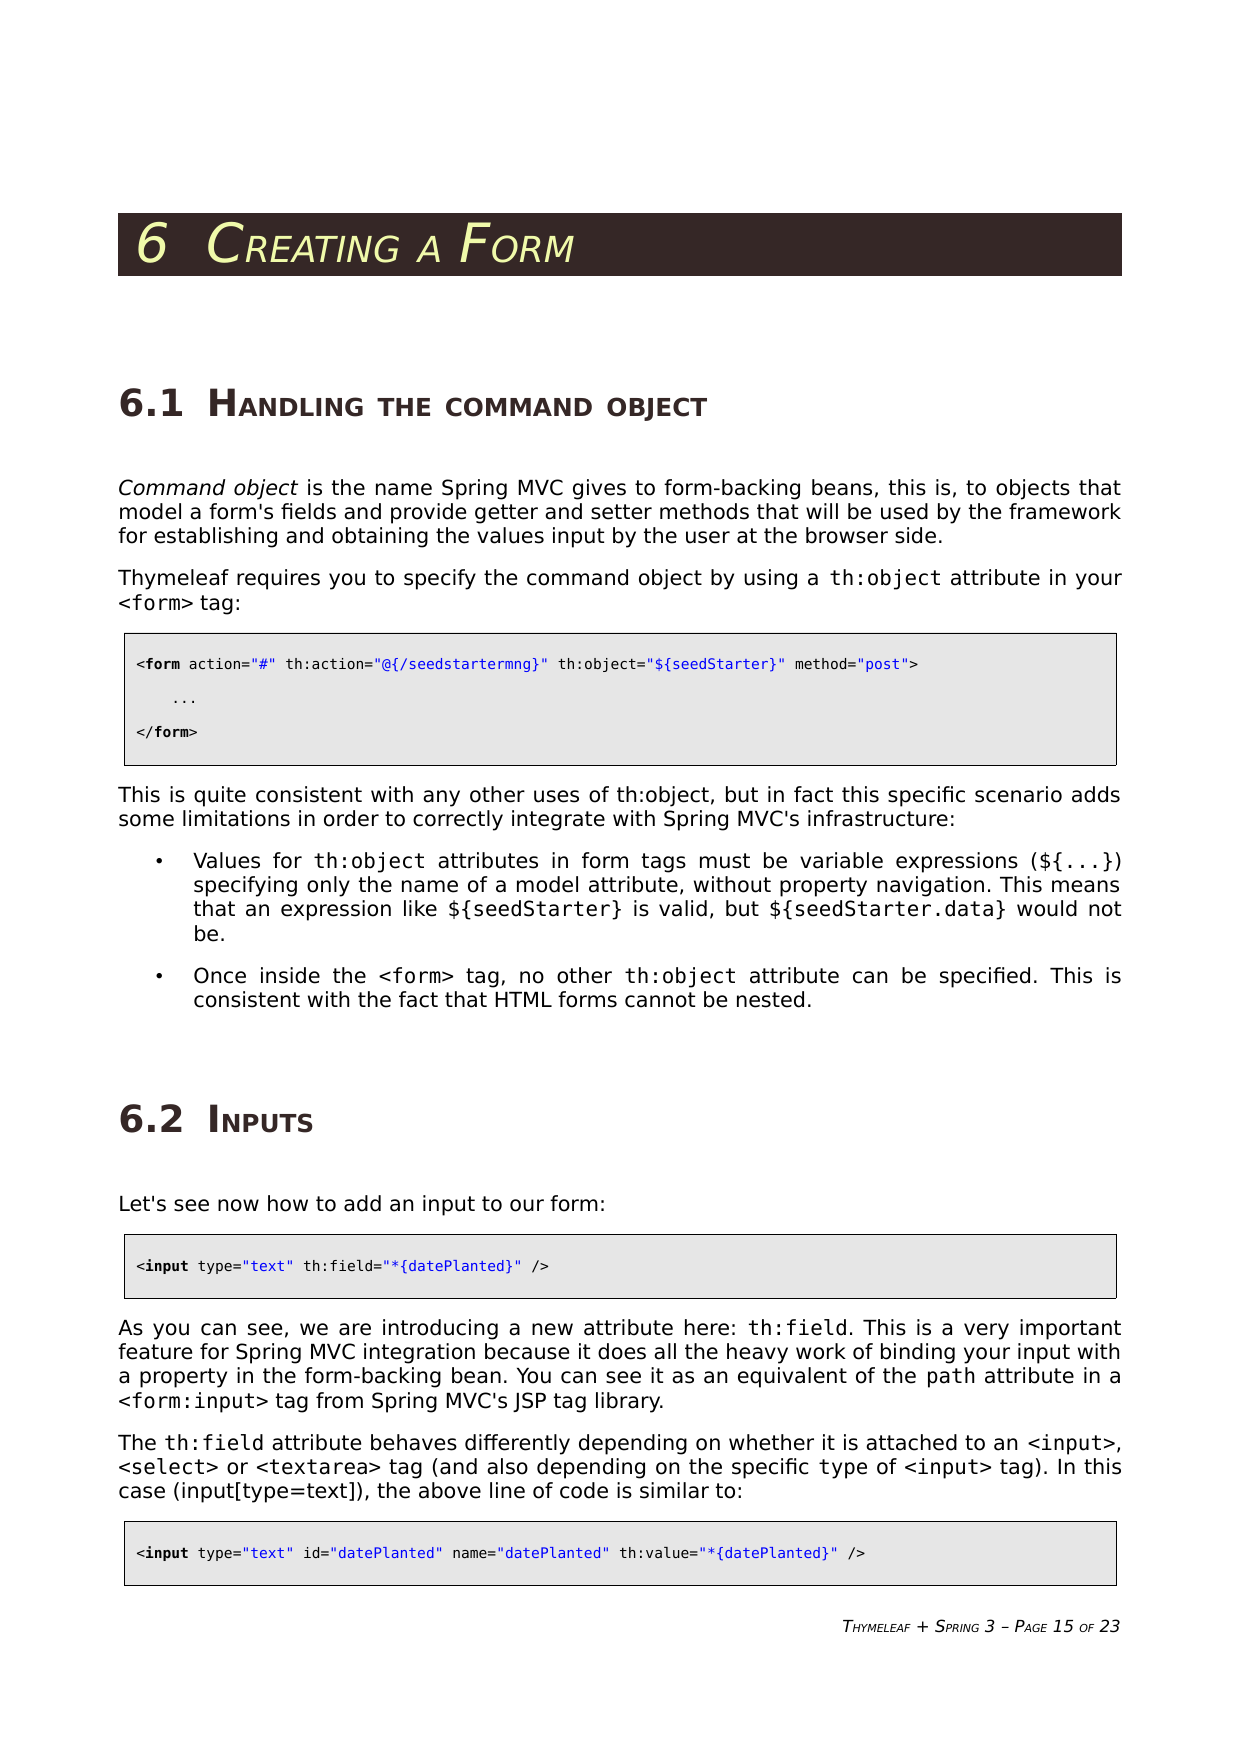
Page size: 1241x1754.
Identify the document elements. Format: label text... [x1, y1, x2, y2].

text The th:field attribute behaves differently depending on whether it is attached to an <input>, <select> or <textarea> tag (and also depending on the specific type of <input> tag). In this case (input[type=text]), the above line of code is similar to: [118, 1431, 1122, 1503]
subtitle Inputs [118, 1098, 1122, 1141]
list Values for th:object attributes in form tags must be variable expressions (${...}) specifying only the name of a model attribute, without property navigation. This means that an expression like ${seedStarter} is valid, but ${seedStarter.data} would not be. [156, 849, 1122, 946]
subtitle Creating a Form [118, 213, 1122, 276]
text <input type="text" th:field="*{datePlanted}" /> [125, 1235, 1116, 1298]
text This is quite consistent with any other uses of th:object, but in fact this specific scenario adds some limitations in order to correctly integrate with Spring MVC's infrastructure: [118, 783, 1122, 831]
list Once inside the <form> tag, no other th:object attribute can be specified. This is consistent with the fact that HTML forms cannot be nested. [156, 964, 1122, 1012]
text Thymeleaf requires you to specify the command object by using a th:object attribute in your <form> tag: [118, 566, 1122, 615]
text As you can see, we are introducing a new attribute here: th:field. This is a very important feature for Spring MVC integration because it does all the heavy work of binding your input with a property in the form-backing bean. You can see it as an equivalent of the path attribute in a <form:input> tag from Spring MVC's JSP tag library. [118, 1316, 1122, 1413]
subtitle Handling the command object [118, 382, 1122, 426]
text Command object is the name Spring MVC gives to form-backing beans, this is, to objects that model a form's fields and provide getter and setter methods that will be used by the framework for establishing and obtaining the values input by the user at the browser side. [118, 476, 1122, 548]
text Let's see now how to add an input to our form: [118, 1192, 1122, 1216]
text <input type="text" id="datePlanted" name="datePlanted" th:value="*{datePlanted}" /> [125, 1522, 1116, 1585]
text <form action="#" th:action="@{/seedstartermng}" th:object="${seedStarter}" method="post"> ... </form> [125, 634, 1116, 765]
